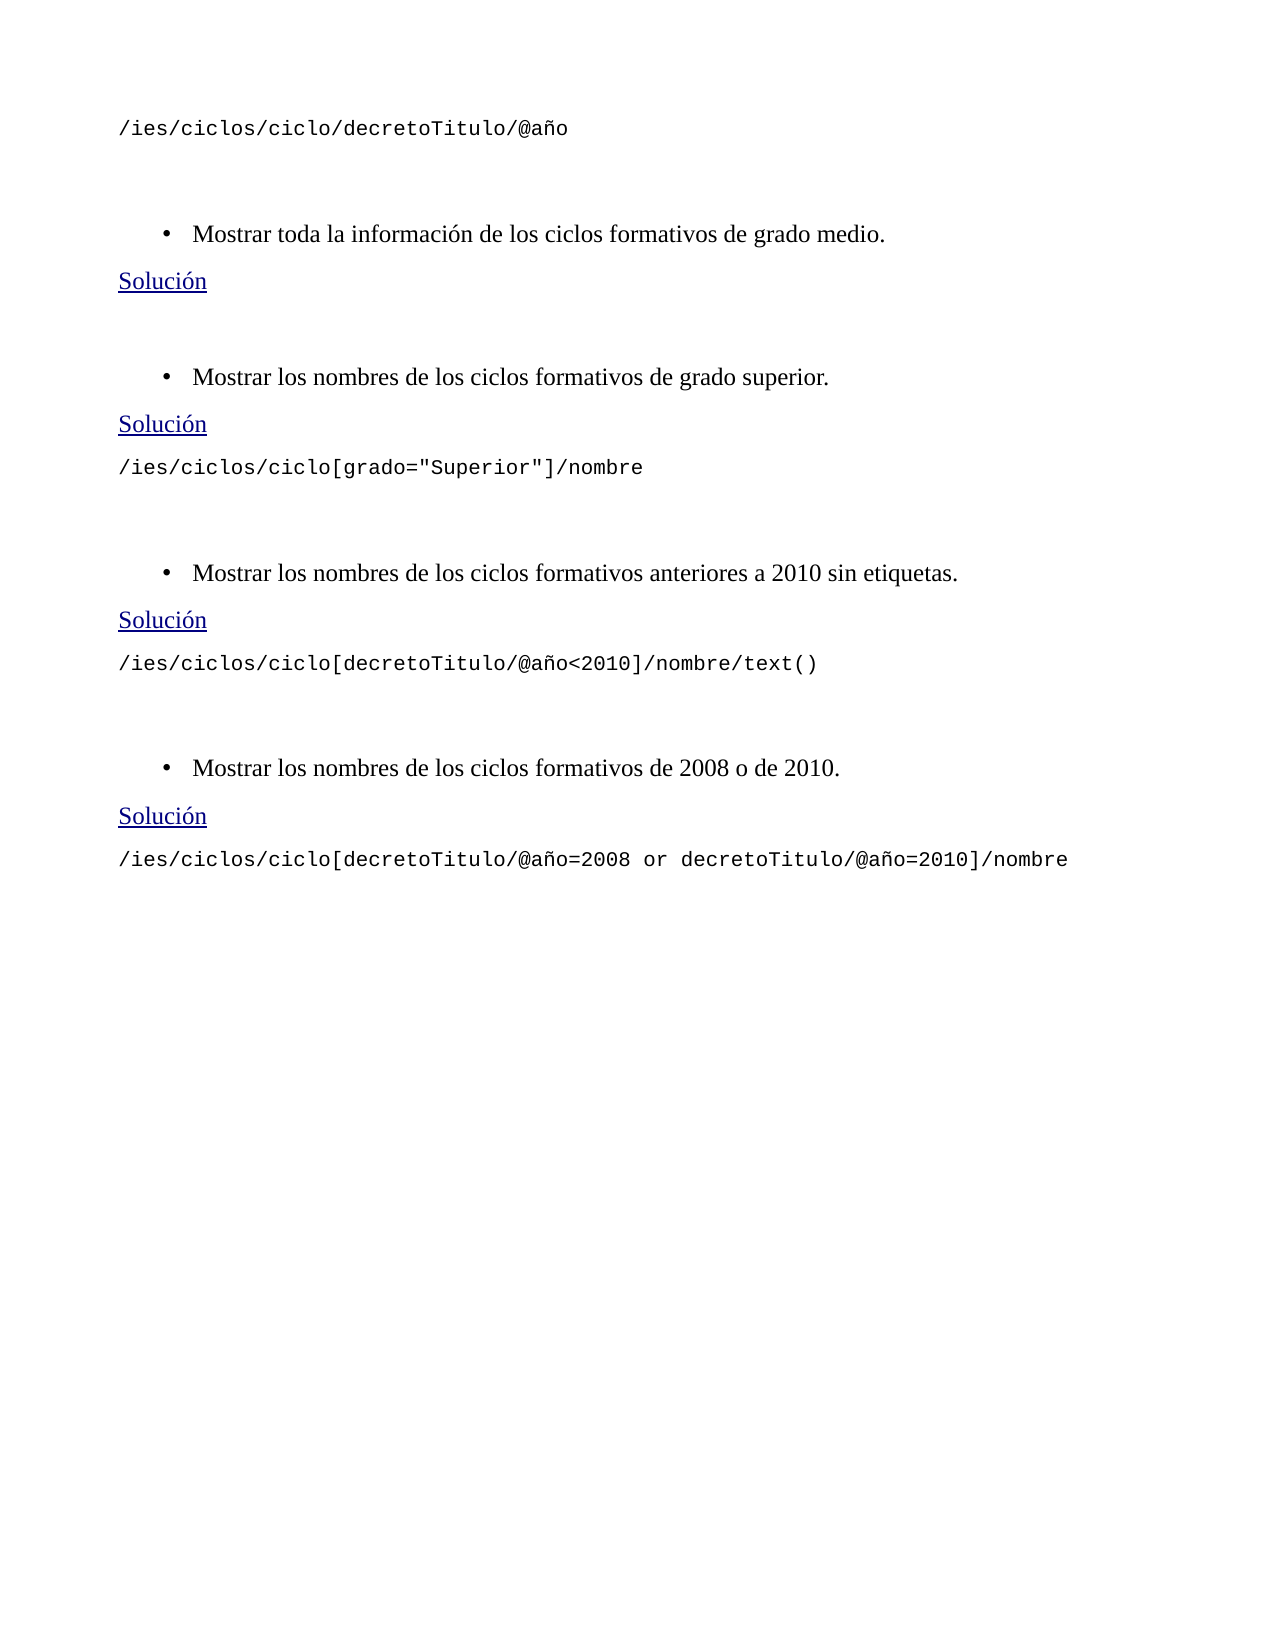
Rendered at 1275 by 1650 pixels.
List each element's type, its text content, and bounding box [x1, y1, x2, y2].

list Mostrar los nombres de los ciclos formativos anteriores a 2010 sin etiquetas. [162, 558, 1157, 586]
text Solución [118, 409, 1157, 438]
text /ies/ciclos/ciclo[decretoTitulo/@año<2010]/nombre/text() [118, 653, 1157, 676]
text /ies/ciclos/ciclo[grado="Superior"]/nombre [118, 457, 1157, 481]
list Mostrar toda la información de los ciclos formativos de grado medio. [162, 219, 1157, 248]
text Solución [118, 605, 1157, 634]
text /ies/ciclos/ciclo[decretoTitulo/@año=2008 or decretoTitulo/@año=2010]/nombre [118, 849, 1157, 872]
text Solución [118, 801, 1157, 830]
list Mostrar los nombres de los ciclos formativos de grado superior. [162, 362, 1157, 390]
text Solución [118, 266, 1157, 295]
text /ies/ciclos/ciclo/decretoTitulo/@año [118, 118, 1157, 142]
list Mostrar los nombres de los ciclos formativos de 2008 o de 2010. [162, 753, 1157, 782]
